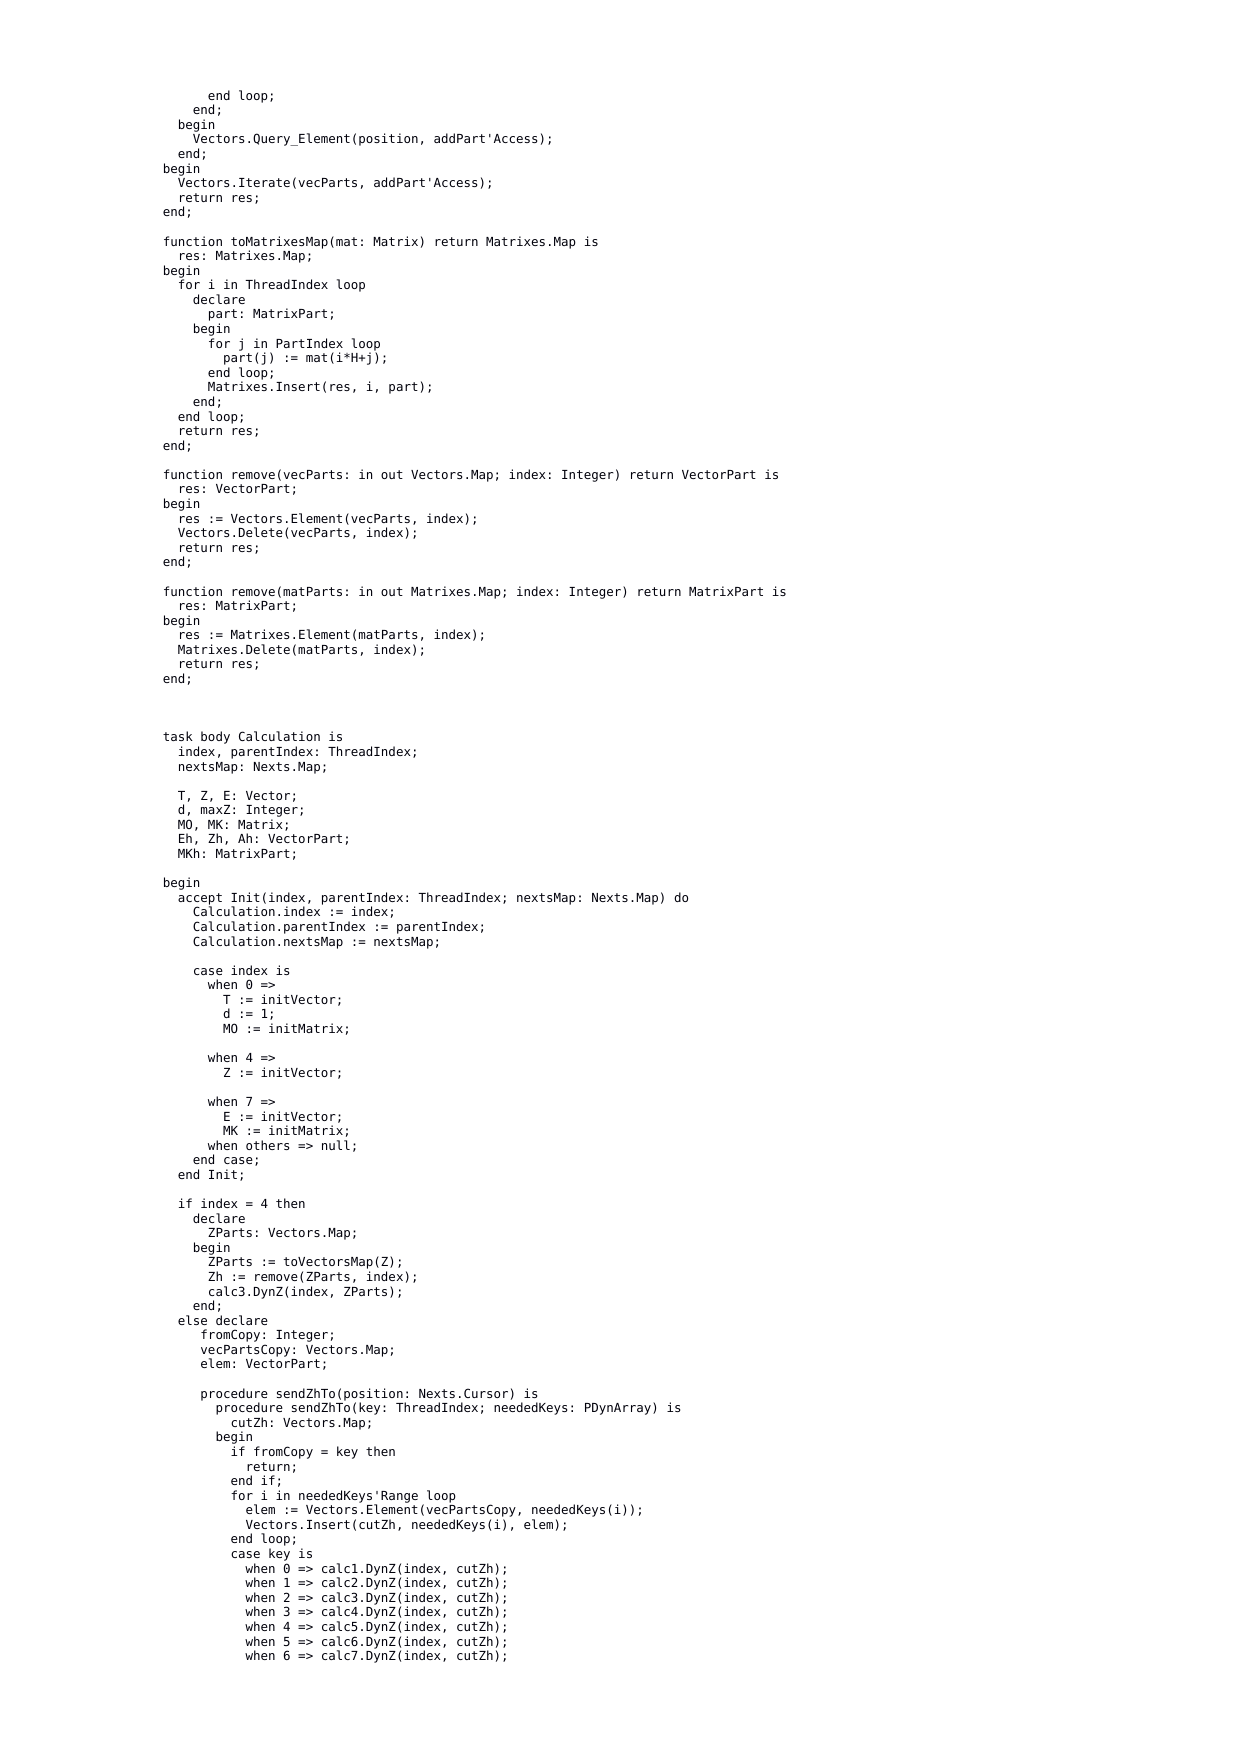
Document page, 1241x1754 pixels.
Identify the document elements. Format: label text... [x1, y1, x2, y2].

text MO, MK: Matrix; [148, 818, 1152, 832]
text end; [148, 555, 1152, 570]
text nextsMap: Nexts.Map; [148, 759, 1152, 774]
text when 1 => calc2.DynZ(index, cutZh); [148, 1576, 1152, 1591]
text end; [148, 395, 1152, 409]
text case key is [148, 1547, 1152, 1562]
text part(j) := mat(i*H+j); [148, 351, 1152, 366]
text Calculation.parentIndex := parentIndex; [148, 920, 1152, 934]
text E := initVector; [148, 1109, 1152, 1124]
text res: MatrixPart; [148, 599, 1152, 614]
text end loop; [148, 366, 1152, 380]
text end Init; [148, 1168, 1152, 1182]
text elem: VectorPart; [148, 1357, 1152, 1372]
text res: VectorPart; [148, 482, 1152, 497]
text for j in PartIndex loop [148, 337, 1152, 351]
text end; [148, 147, 1152, 162]
text function remove(vecParts: in out Vectors.Map; index: Integer) return VectorPart is [148, 468, 1152, 482]
text return res; [148, 657, 1152, 672]
text begin [148, 1241, 1152, 1255]
text ZParts := toVectorsMap(Z); [148, 1255, 1152, 1270]
text Vectors.Query_Element(position, addPart'Access); [148, 132, 1152, 147]
text when 3 => calc4.DynZ(index, cutZh); [148, 1605, 1152, 1620]
text function toMatrixesMap(mat: Matrix) return Matrixes.Map is [148, 234, 1152, 249]
text res := Vectors.Element(vecParts, index); [148, 512, 1152, 526]
text when others => null; [148, 1139, 1152, 1153]
text when 4 => calc5.DynZ(index, cutZh); [148, 1620, 1152, 1634]
text part: MatrixPart; [148, 307, 1152, 322]
text return res; [148, 541, 1152, 555]
text begin [148, 118, 1152, 132]
text when 4 => [148, 1051, 1152, 1066]
text return res; [148, 424, 1152, 439]
text cutZh: Vectors.Map; [148, 1416, 1152, 1430]
text MK := initMatrix; [148, 1124, 1152, 1139]
text task body Calculation is [148, 730, 1152, 745]
text end; [148, 103, 1152, 118]
text when 0 => [148, 978, 1152, 993]
text function remove(matParts: in out Matrixes.Map; index: Integer) return MatrixPart is [148, 584, 1152, 599]
text begin [148, 614, 1152, 628]
text fromCopy: Integer; [148, 1328, 1152, 1343]
text begin [148, 876, 1152, 891]
text procedure sendZhTo(key: ThreadIndex; neededKeys: PDynArray) is [148, 1401, 1152, 1416]
text when 2 => calc3.DynZ(index, cutZh); [148, 1591, 1152, 1605]
text Calculation.nextsMap := nextsMap; [148, 934, 1152, 949]
text Eh, Zh, Ah: VectorPart; [148, 832, 1152, 847]
text calc3.DynZ(index, ZParts); [148, 1284, 1152, 1299]
text end loop; [148, 409, 1152, 424]
text MKh: MatrixPart; [148, 847, 1152, 862]
text return; [148, 1459, 1152, 1474]
text else declare [148, 1314, 1152, 1328]
text elem := Vectors.Element(vecPartsCopy, neededKeys(i)); [148, 1503, 1152, 1518]
text end if; [148, 1474, 1152, 1489]
text d := 1; [148, 1007, 1152, 1022]
text begin [148, 162, 1152, 176]
text end; [148, 439, 1152, 453]
text when 6 => calc7.DynZ(index, cutZh); [148, 1649, 1152, 1664]
text if fromCopy = key then [148, 1445, 1152, 1459]
text for i in neededKeys'Range loop [148, 1489, 1152, 1503]
text end; [148, 1299, 1152, 1314]
text case index is [148, 964, 1152, 978]
text vecPartsCopy: Vectors.Map; [148, 1343, 1152, 1357]
text return res; [148, 191, 1152, 205]
text when 7 => [148, 1095, 1152, 1109]
text Vectors.Delete(vecParts, index); [148, 526, 1152, 541]
text accept Init(index, parentIndex: ThreadIndex; nextsMap: Nexts.Map) do [148, 891, 1152, 905]
text procedure sendZhTo(position: Nexts.Cursor) is [148, 1387, 1152, 1401]
text end; [148, 205, 1152, 220]
text Vectors.Iterate(vecParts, addPart'Access); [148, 176, 1152, 191]
text end case; [148, 1153, 1152, 1168]
text Matrixes.Insert(res, i, part); [148, 380, 1152, 395]
text end; [148, 672, 1152, 687]
text res: Matrixes.Map; [148, 249, 1152, 264]
text end loop; [148, 1532, 1152, 1547]
text Matrixes.Delete(matParts, index); [148, 643, 1152, 657]
text Z := initVector; [148, 1066, 1152, 1080]
text Vectors.Insert(cutZh, neededKeys(i), elem); [148, 1518, 1152, 1532]
text T, Z, E: Vector; [148, 789, 1152, 803]
text ZParts: Vectors.Map; [148, 1226, 1152, 1241]
text MO := initMatrix; [148, 1022, 1152, 1037]
text T := initVector; [148, 993, 1152, 1007]
text begin [148, 322, 1152, 337]
text Calculation.index := index; [148, 905, 1152, 920]
text for i in ThreadIndex loop [148, 278, 1152, 293]
text when 0 => calc1.DynZ(index, cutZh); [148, 1562, 1152, 1576]
text if index = 4 then [148, 1197, 1152, 1212]
text index, parentIndex: ThreadIndex; [148, 745, 1152, 759]
text begin [148, 1430, 1152, 1445]
text res := Matrixes.Element(matParts, index); [148, 628, 1152, 643]
text d, maxZ: Integer; [148, 803, 1152, 818]
text end loop; [148, 89, 1152, 103]
text declare [148, 293, 1152, 307]
text begin [148, 497, 1152, 512]
text declare [148, 1212, 1152, 1226]
text begin [148, 264, 1152, 278]
text Zh := remove(ZParts, index); [148, 1270, 1152, 1284]
text when 5 => calc6.DynZ(index, cutZh); [148, 1634, 1152, 1649]
